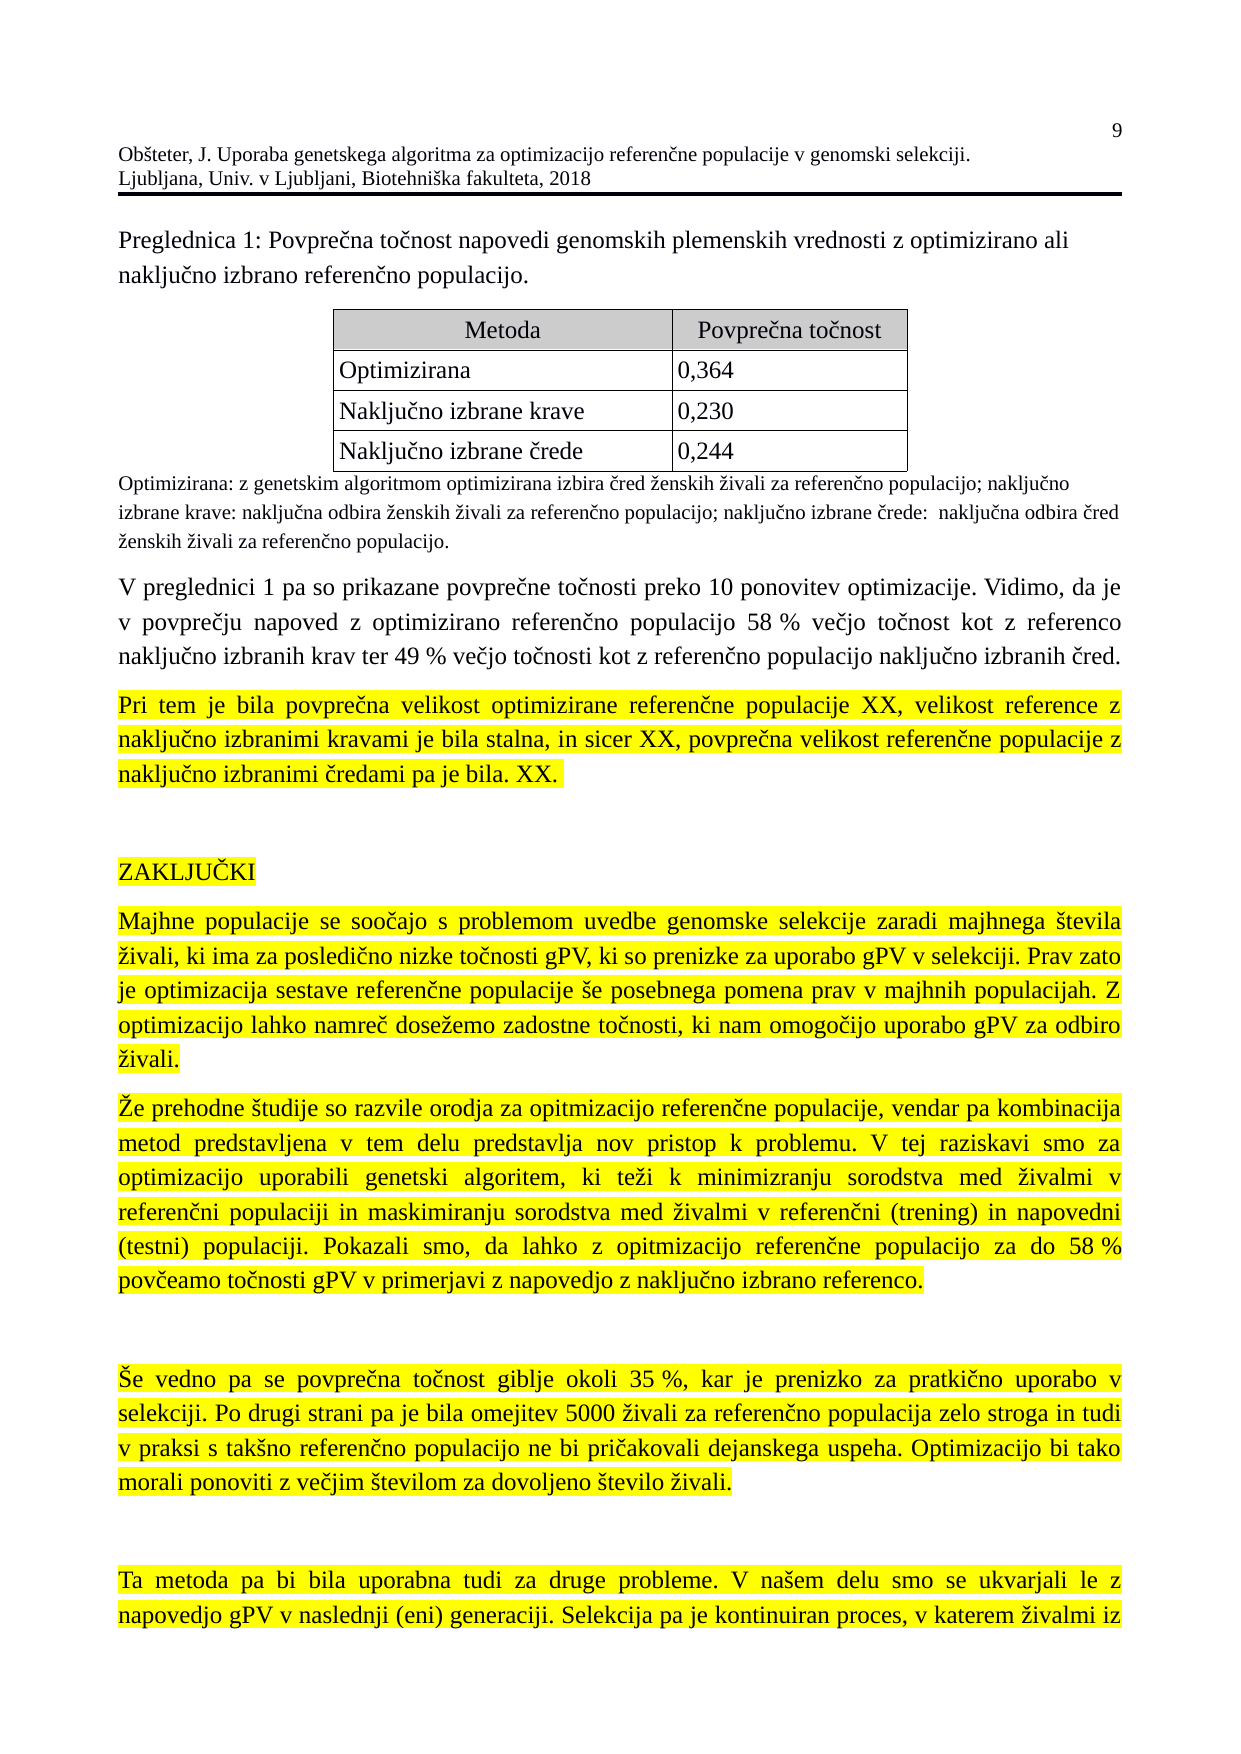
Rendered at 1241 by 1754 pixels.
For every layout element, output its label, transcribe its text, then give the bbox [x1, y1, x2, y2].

text ZAKLJUČKI [118, 857, 1122, 886]
table_cell 0,230 [673, 391, 907, 430]
text V preglednici 1 pa so prikazane povprečne točnosti preko 10 ponovitev optimizacije. Vidimo, da je v povprečju napoved z optimizirano referenčno populacijo 58 % večjo točnost kot z referenco naključno izbranih krav ter 49 % večjo točnosti kot z referenčno populacijo naključno izbranih čred. [118, 572, 1122, 670]
table_cell 0,244 [673, 431, 907, 471]
text Še vedno pa se povprečna točnost giblje okoli 35 %, kar je prenizko za pratkično uporabo v selekciji. Po drugi strani pa je bila omejitev 5000 živali za referenčno populacija zelo stroga in tudi v praksi s takšno referenčno populacijo ne bi pričakovali dejanskega uspeha. Optimizacijo bi tako morali ponoviti z večjim številom za dovoljeno število živali. [118, 1364, 1122, 1496]
table_cell 0,364 [673, 351, 907, 390]
table_cell Naključno izbrane krave [334, 391, 672, 430]
text Preglednica 1: Povprečna točnost napovedi genomskih plemenskih vrednosti z optimizirano ali naključno izbrano referenčno populacijo. [118, 226, 1122, 289]
table_header Metoda [334, 310, 672, 349]
table_cell Naključno izbrane črede [334, 431, 672, 471]
table_header Povprečna točnost [673, 310, 907, 349]
text Majhne populacije se soočajo s problemom uvedbe genomske selekcije zaradi majhnega števila živali, ki ima za posledično nizke točnosti gPV, ki so prenizke za uporabo gPV v selekciji. Prav zato je optimizacija sestave referenčne populacije še posebnega pomena prav v majhnih populacijah. Z optimizacijo lahko namreč dosežemo zadostne točnosti, ki nam omogočijo uporabo gPV za odbiro živali. [118, 906, 1122, 1073]
text Ta metoda pa bi bila uporabna tudi za druge probleme. V našem delu smo se ukvarjali le z napovedjo gPV v naslednji (eni) generaciji. Selekcija pa je kontinuiran proces, v katerem živalmi iz [118, 1565, 1122, 1628]
text Optimizirana: z genetskim algoritmom optimizirana izbira čred ženskih živali za referenčno populacijo; naključno izbrane krave: naključna odbira ženskih živali za referenčno populacijo; naključno izbrane črede: naključna odbira čred ženskih živali za referenčno populacijo. [118, 471, 1122, 553]
text Pri tem je bila povprečna velikost optimizirane referenčne populacije XX, velikost reference z naključno izbranimi kravami je bila stalna, in sicer XX, povprečna velikost referenčne populacije z naključno izbranimi čredami pa je bila. XX. [118, 690, 1122, 788]
table_cell Optimizirana [334, 351, 672, 390]
text Že prehodne študije so razvile orodja za opitmizacijo referenčne populacije, vendar pa kombinacija metod predstavljena v tem delu predstavlja nov pristop k problemu. V tej raziskavi smo za optimizacijo uporabili genetski algoritem, ki teži k minimizranju sorodstva med živalmi v referenčni populaciji in maskimiranju sorodstva med živalmi v referenčni (trening) in napovedni (testni) populaciji. Pokazali smo, da lahko z opitmizacijo referenčne populacijo za do 58 % povčeamo točnosti gPV v primerjavi z napovedjo z naključno izbrano referenco. [118, 1093, 1122, 1294]
